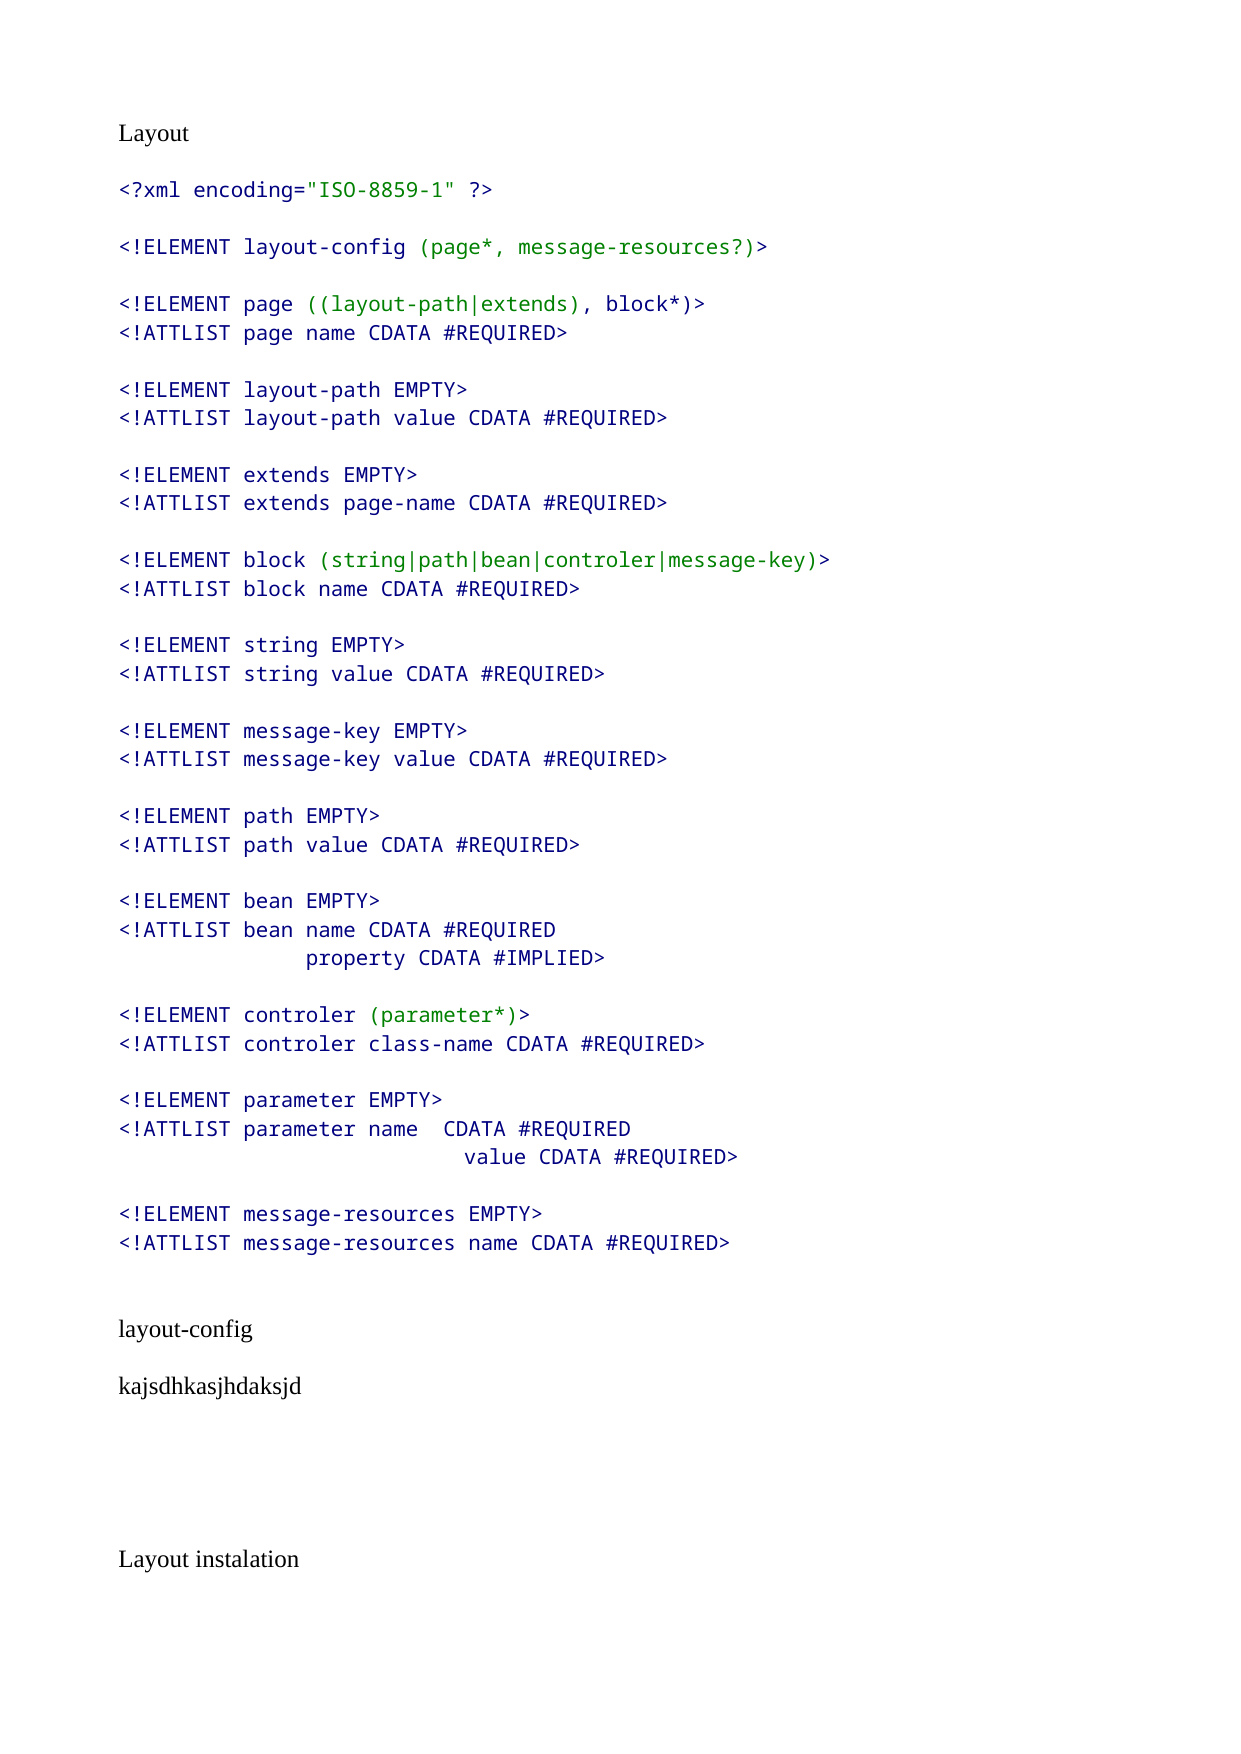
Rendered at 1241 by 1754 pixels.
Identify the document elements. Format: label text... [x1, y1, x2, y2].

text <!ELEMENT controler (parameter*)> [118, 1000, 1122, 1029]
text <!ELEMENT string EMPTY> [118, 631, 1122, 659]
text kajsdhkasjhdaksjd [118, 1371, 1122, 1400]
text layout-config [118, 1314, 1122, 1342]
text <!ATTLIST string value CDATA #REQUIRED> [118, 659, 1122, 687]
text <!ATTLIST parameter name CDATA #REQUIRED [118, 1114, 1122, 1142]
text <!ELEMENT bean EMPTY> [118, 887, 1122, 915]
text property CDATA #IMPLIED> [118, 943, 1122, 972]
text <?xml encoding="ISO-8859-1" ?> [118, 176, 1122, 204]
text value CDATA #REQUIRED> [118, 1142, 1122, 1171]
text Layout [118, 118, 1122, 147]
text <!ATTLIST block name CDATA #REQUIRED> [118, 574, 1122, 602]
text <!ELEMENT extends EMPTY> [118, 460, 1122, 488]
text <!ATTLIST path value CDATA #REQUIRED> [118, 830, 1122, 858]
text <!ELEMENT layout-path EMPTY> [118, 375, 1122, 403]
text <!ELEMENT block (string|path|bean|controler|message-key)> [118, 545, 1122, 574]
text <!ELEMENT parameter EMPTY> [118, 1086, 1122, 1114]
text <!ATTLIST layout-path value CDATA #REQUIRED> [118, 403, 1122, 432]
text <!ATTLIST extends page-name CDATA #REQUIRED> [118, 488, 1122, 517]
text <!ELEMENT message-key EMPTY> [118, 716, 1122, 744]
text <!ATTLIST message-key value CDATA #REQUIRED> [118, 744, 1122, 773]
text <!ATTLIST controler class-name CDATA #REQUIRED> [118, 1029, 1122, 1057]
text <!ELEMENT message-resources EMPTY> [118, 1199, 1122, 1228]
text <!ELEMENT page ((layout-path|extends), block*)> [118, 289, 1122, 318]
text <!ATTLIST page name CDATA #REQUIRED> [118, 318, 1122, 346]
text <!ELEMENT layout-config (page*, message-resources?)> [118, 232, 1122, 261]
text <!ELEMENT path EMPTY> [118, 801, 1122, 830]
text <!ATTLIST bean name CDATA #REQUIRED [118, 915, 1122, 943]
text Layout instalation [118, 1544, 1122, 1572]
text <!ATTLIST message-resources name CDATA #REQUIRED> [118, 1228, 1122, 1256]
